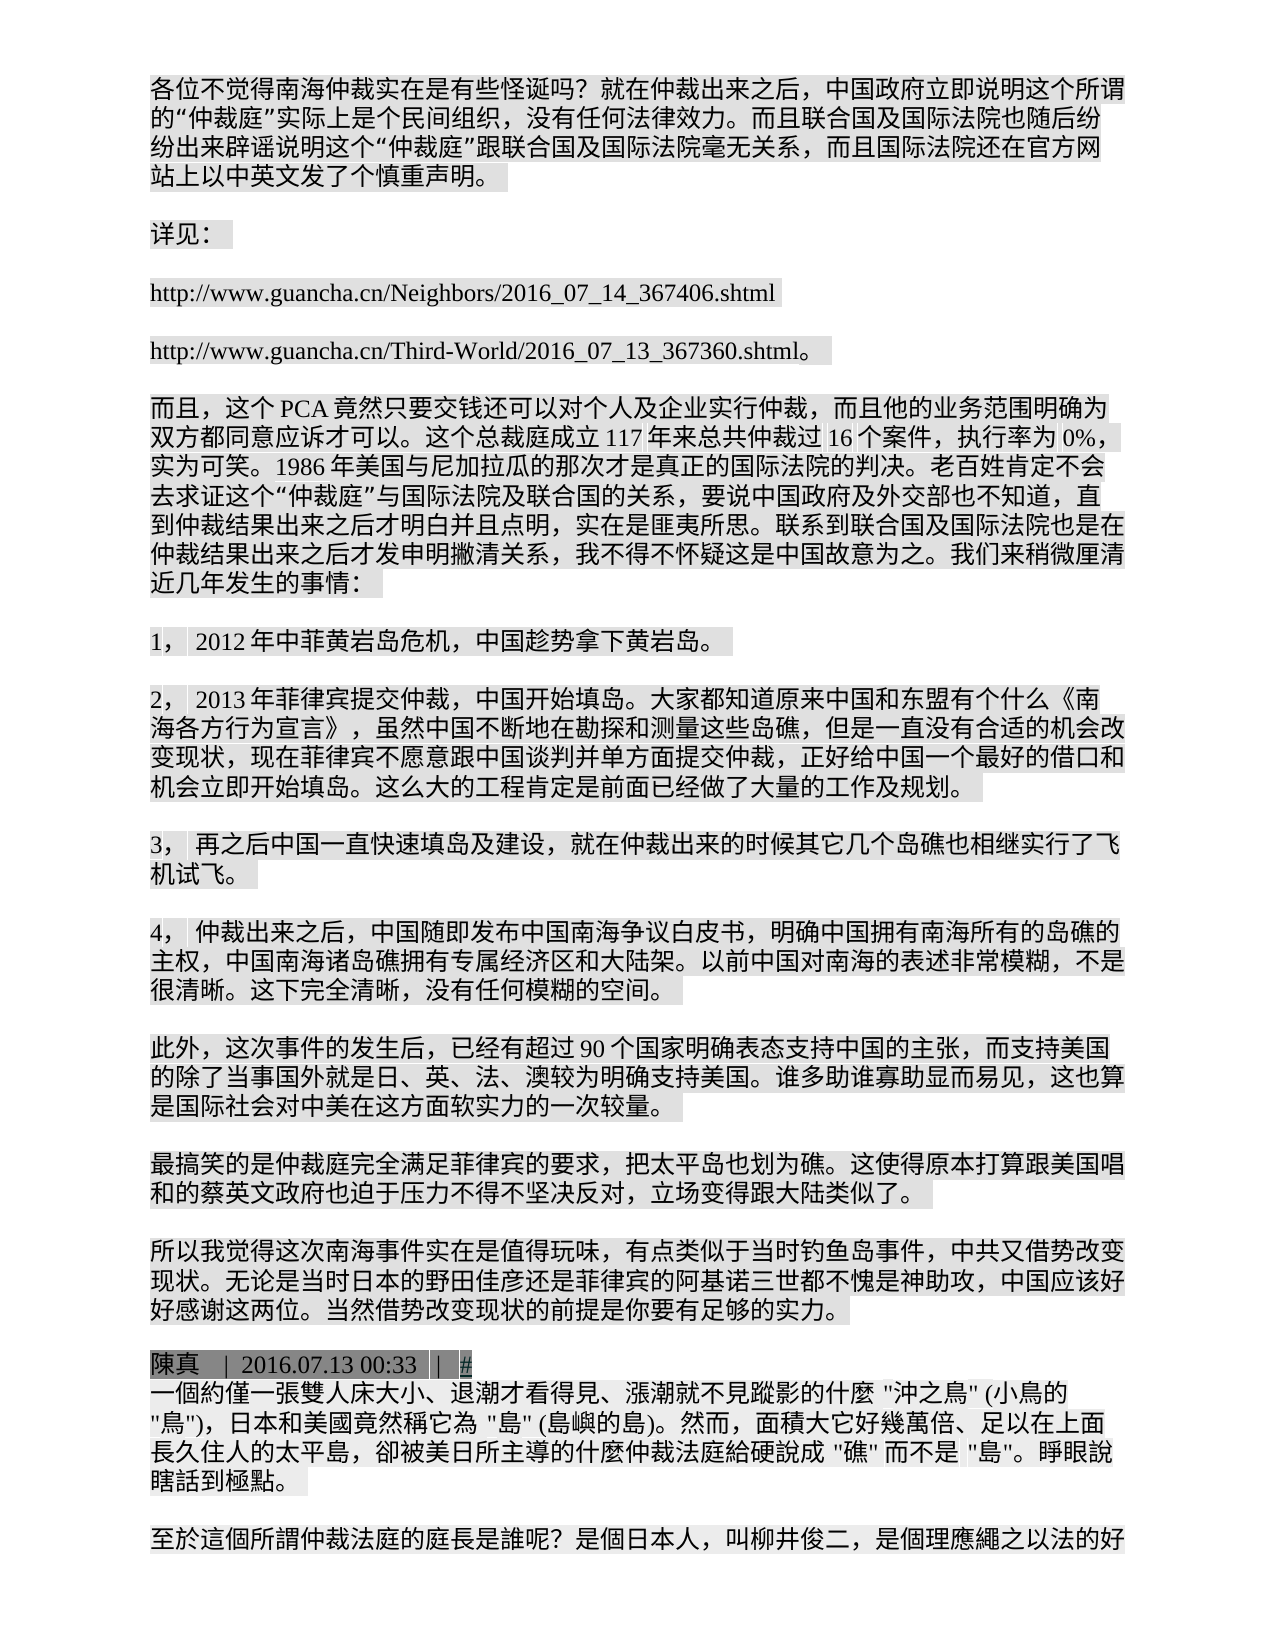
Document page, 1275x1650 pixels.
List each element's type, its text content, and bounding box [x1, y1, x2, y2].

text 陳真 | 2016.07.13 00:33 | # [150, 1350, 1125, 1379]
text 一個約僅一張雙人床大小、退潮才看得見、漲潮就不見蹤影的什麼 "沖之鳥" (小鳥的 "鳥")，日本和美國竟然稱它為 "島" (島嶼的島)。然而，面積大它好幾萬倍、足以在上面長久住人的太平島，卻被美日所主導的什麼仲裁法庭給硬說成 "礁" 而不是 "島"。睜眼說瞎話到極點。 至於這個所謂仲裁法庭的庭長是誰呢？是個日本人，叫柳井俊二，是個理應繩之以法的好戰份子，日本極右勢力的代表人。比方說，不管是美國對伊拉克發動侵略戰爭，日本出兵相挺，或是安倍企圖修改非戰憲法、重新走上軍國主義等等，這位柳井俊二都是主要推手。此人模樣如下： http://goo.gl/pMvr4F 這樣一個日本鬼子擔任所謂庭長，然後由他來指派其它幾位所謂仲裁委員，這不是很荒唐嗎？ 由美國所主導的所謂 "國際社會"，基本上是完全不講是非的，純粹就是拳頭加謊言與抹黑，決定了一切。只要拳頭夠大，只要吃得下你，就絕不會客氣。今天中國之所以還能有一定的繁榮與發展，是因為它夠強大，不容易被人一口吞下。假若中國像利比亞、伊拉克、阿富汗或敘利亞等等那樣脆弱而不堪一擊，今天的大陸老早已成屍橫遍野、烽火漫天的人間煉獄。 美國稱霸世界半個多世紀，為所欲為，當它準備傷害你時，就把一些原本沒有爭議的東西給事件化、爭議化，所謂南海爭議便是一例。爭議化還不夠，進而造謠抹黑，把你妖魔化。一旦時機成熟，重兵集結，就用武力一舉把你消滅。美國的每一套侵略劇本基本上都是這樣寫的。過去十幾二十年來，從阿富汗、伊拉克、利比亞、烏克蘭及敘利亞等等等之侵略與製造恐怖內戰與動亂，沒有一個是偶發事件，全部都是根據事先精心策畫 (甚至長達十多年) 的劇本行事。當下我們總會以為事件的發生只是出於某一種偶然因果，多年之後，往往才會發現，原來這一切都只是依照一定的劇本演出；政治與人心之可怕與殘酷，遠超乎一般人的想像。 我花了五分鐘，匆匆寫了這樣一則不知道講過幾千幾萬次的 "老生常談"，說來也許無甚意義。其實，不管寫些什麼，讀的人看了文字，心裏對寫的人之所思所想與所感，多少會有些想像。但我跟你說，你對我這個 "作者" 的一切想像肯定是錯的。對於一位作者的想像之正確與否，事實上從根本上決定了文字本身的意義；也許你該把這樣一些或許平凡無奇的粗糙文字看成一種宛如遺書那樣的東西，因為它恰恰來自一個近乎絕望的人。 下回若還要多寫一些靜站標語牌時，我想訂製一個最好是用手寫的牌子，上面就寫著："每一樣可怕的東西，都需要你的愛。--R. M. Rilke" [150, 1379, 1125, 1554]
text 各位不觉得南海仲裁实在是有些怪诞吗？就在仲裁出来之后，中国政府立即说明这个所谓的“仲裁庭”实际上是个民间组织，没有任何法律效力。而且联合国及国际法院也随后纷纷出来辟谣说明这个“仲裁庭”跟联合国及国际法院毫无关系，而且国际法院还在官方网站上以中英文发了个慎重声明。 详见： http://www.guancha.cn/Neighbors/2016_07_14_367406.shtml http://www.guancha.cn/Third-World/2016_07_13_367360.shtml。 而且，这个PCA竟然只要交钱还可以对个人及企业实行仲裁，而且他的业务范围明确为双方都同意应诉才可以。这个总裁庭成立117年来总共仲裁过16个案件，执行率为0%，实为可笑。1986年美国与尼加拉瓜的那次才是真正的国际法院的判决。老百姓肯定不会去求证这个“仲裁庭”与国际法院及联合国的关系，要说中国政府及外交部也不知道，直到仲裁结果出来之后才明白并且点明，实在是匪夷所思。联系到联合国及国际法院也是在仲裁结果出来之后才发申明撇清关系，我不得不怀疑这是中国故意为之。我们来稍微厘清近几年发生的事情： 1， 2012年中菲黄岩岛危机，中国趁势拿下黄岩岛。 2， 2013年菲律宾提交仲裁，中国开始填岛。大家都知道原来中国和东盟有个什么《南海各方行为宣言》，虽然中国不断地在勘探和测量这些岛礁，但是一直没有合适的机会改变现状，现在菲律宾不愿意跟中国谈判并单方面提交仲裁，正好给中国一个最好的借口和机会立即开始填岛。这么大的工程肯定是前面已经做了大量的工作及规划。 3， 再之后中国一直快速填岛及建设，就在仲裁出来的时候其它几个岛礁也相继实行了飞机试飞。 4， 仲裁出来之后，中国随即发布中国南海争议白皮书，明确中国拥有南海所有的岛礁的主权，中国南海诸岛礁拥有专属经济区和大陆架。以前中国对南海的表述非常模糊，不是很清晰。这下完全清晰，没有任何模糊的空间。 此外，这次事件的发生后，已经有超过90个国家明确表态支持中国的主张，而支持美国的除了当事国外就是日、英、法、澳较为明确支持美国。谁多助谁寡助显而易见，这也算是国际社会对中美在这方面软实力的一次较量。 最搞笑的是仲裁庭完全满足菲律宾的要求，把太平岛也划为礁。这使得原本打算跟美国唱和的蔡英文政府也迫于压力不得不坚决反对，立场变得跟大陆类似了。 所以我觉得这次南海事件实在是值得玩味，有点类似于当时钓鱼岛事件，中共又借势改变现状。无论是当时日本的野田佳彦还是菲律宾的阿基诺三世都不愧是神助攻，中国应该好好感谢这两位。当然借势改变现状的前提是你要有足够的实力。 [150, 75, 1125, 1325]
